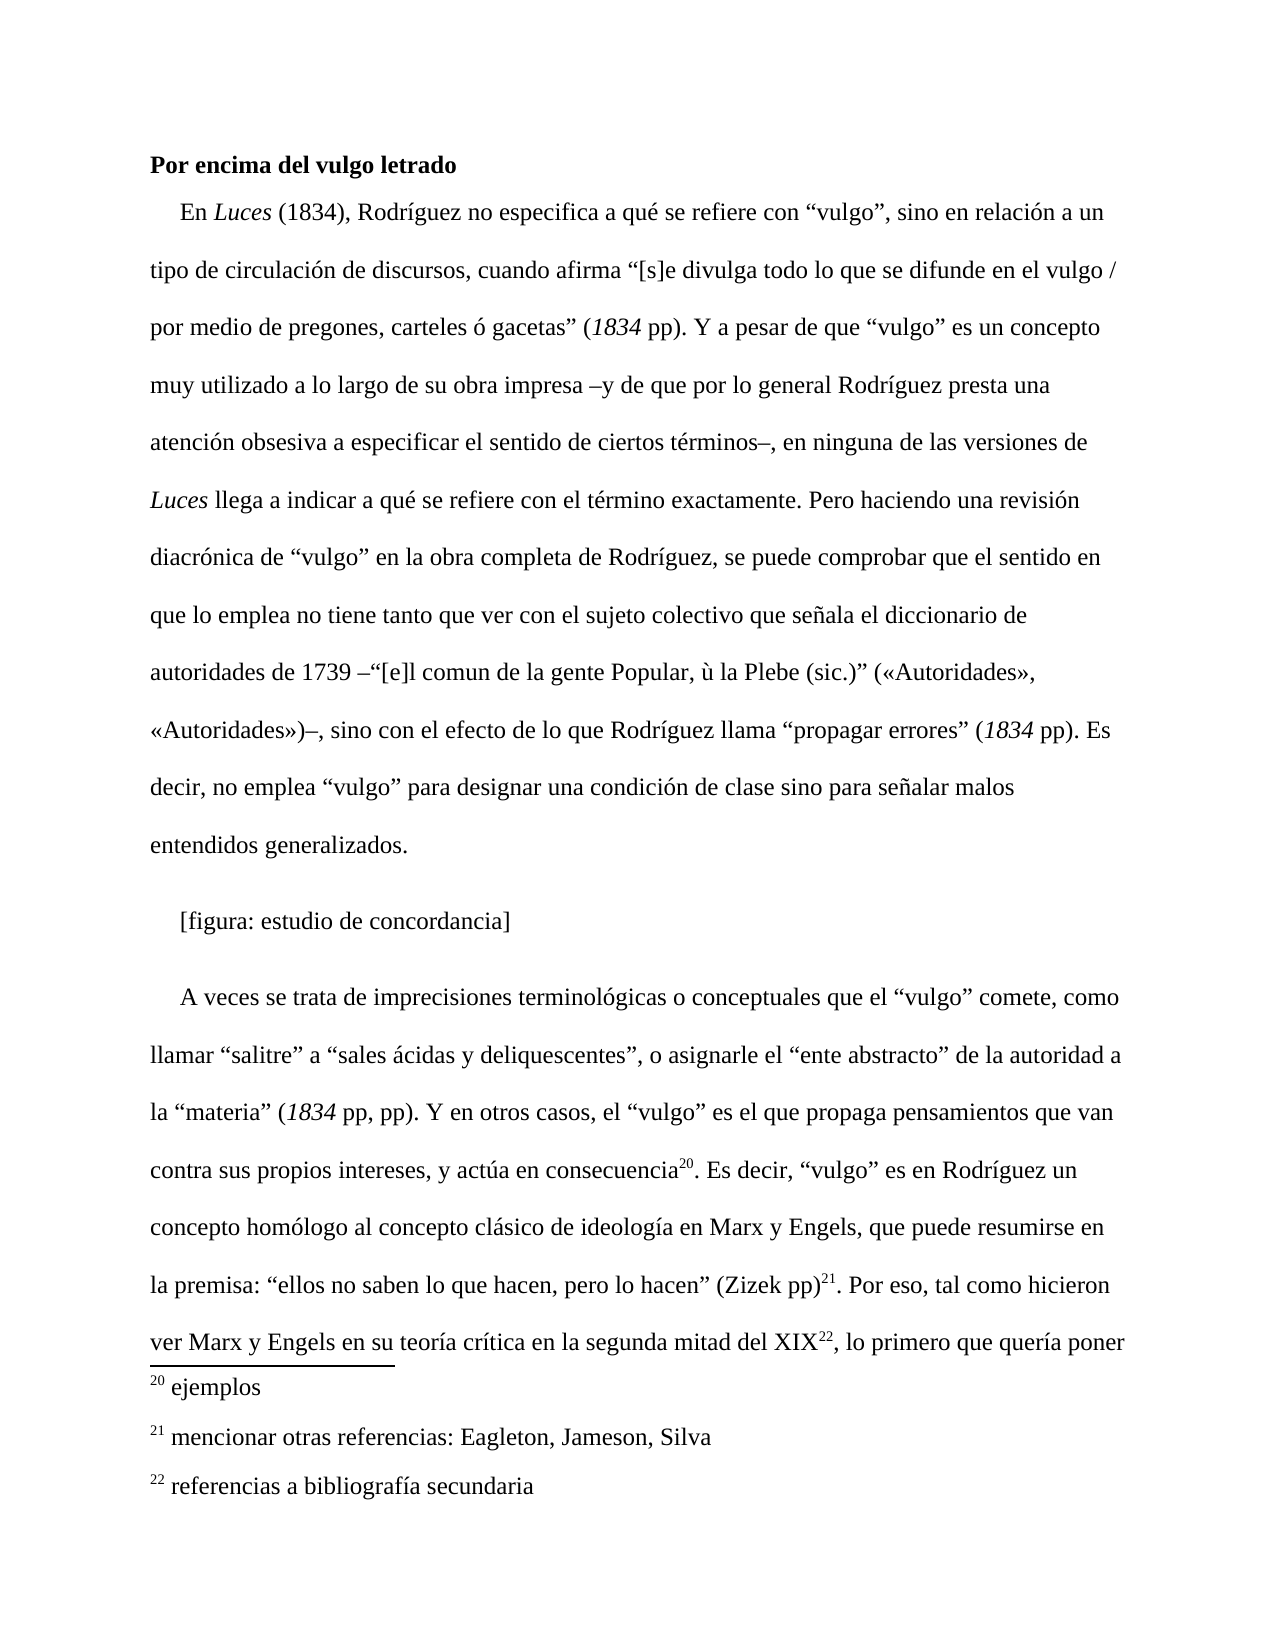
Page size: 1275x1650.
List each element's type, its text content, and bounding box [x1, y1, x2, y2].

text mencionar otras referencias: Eagleton, Jameson, Silva [150, 1422, 1125, 1450]
text [figura: estudio de concordancia] [150, 906, 1125, 935]
text A veces se trata de imprecisiones terminológicas o conceptuales que el “vulgo” comete, como llamar “salitre” a “sales ácidas y deliquescentes”, o asignarle el “ente abstracto” de la autoridad a la “materia” (1834 pp, pp). Y en otros casos, el “vulgo” es el que propaga pensamientos que van contra sus propios intereses, y actúa en consecuencia. Es decir, “vulgo” es en Rodríguez un concepto homólogo al concepto clásico de ideología en Marx y Engels, que puede resumirse en la premisa: “ellos no saben lo que hacen, pero lo hacen” (Zizek pp). Por eso, tal como hicieron ver Marx y Engels en su teoría crítica en la segunda mitad del XIX, lo primero que quería poner [150, 982, 1125, 1356]
text ejemplos [150, 1372, 1125, 1401]
text En Luces (1834), Rodríguez no especifica a qué se refiere con “vulgo”, sino en relación a un tipo de circulación de discursos, cuando afirma “[s]e divulga todo lo que se difunde en el vulgo / por medio de pregones, carteles ó gacetas” (1834 pp). Y a pesar de que “vulgo” es un concepto muy utilizado a lo largo de su obra impresa –y de que por lo general Rodríguez presta una atención obsesiva a especificar el sentido de ciertos términos–, en ninguna de las versiones de Luces llega a indicar a qué se refiere con el término exactamente. Pero haciendo una revisión diacrónica de “vulgo” en la obra completa de Rodríguez, se puede comprobar que el sentido en que lo emplea no tiene tanto que ver con el sujeto colectivo que señala el diccionario de autoridades de 1739 –“[e]l comun de la gente Popular, ù la Plebe (sic.)” («Autoridades», «Autoridades»)–, sino con el efecto de lo que Rodríguez llama “propagar errores” (1834 pp). Es decir, no emplea “vulgo” para designar una condición de clase sino para señalar malos entendidos generalizados. [150, 197, 1125, 859]
text referencias a bibliografía secundaria [150, 1471, 1125, 1500]
subtitle Por encima del vulgo letrado [150, 150, 1125, 179]
